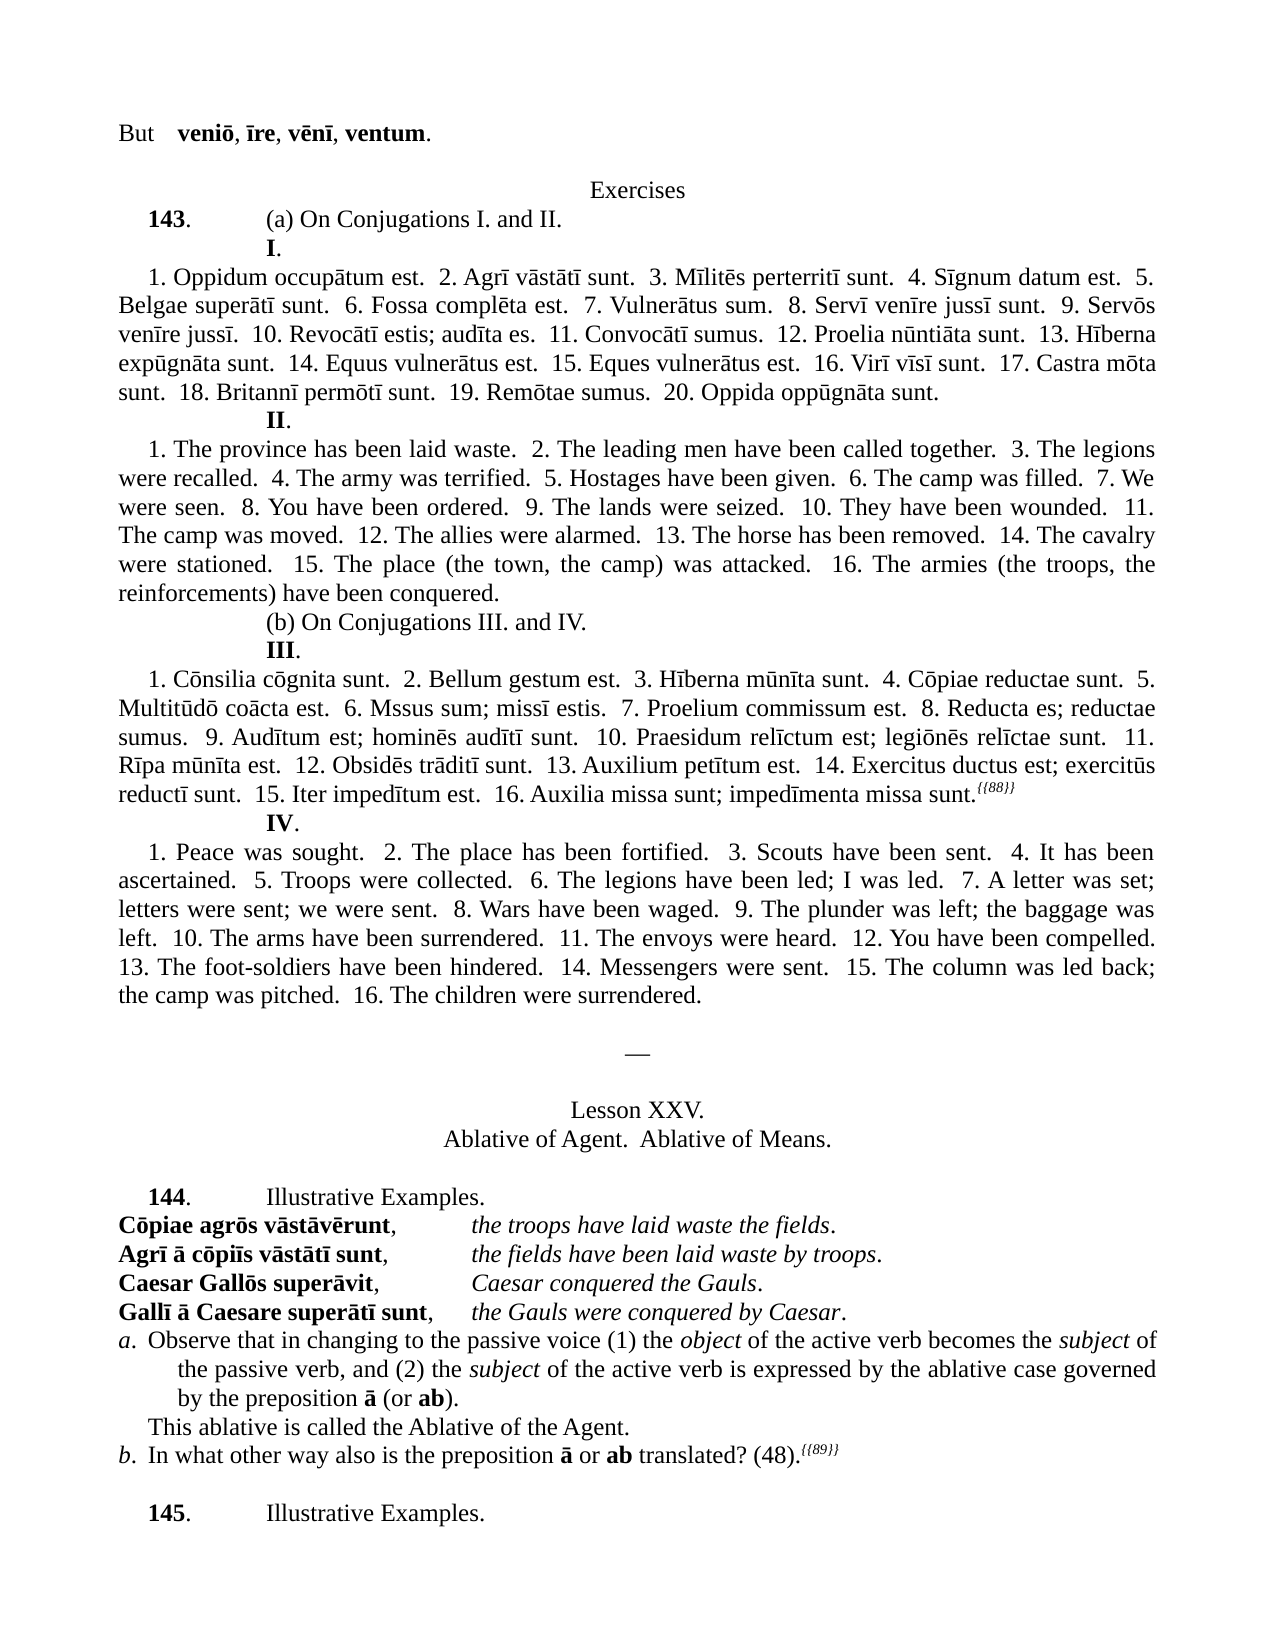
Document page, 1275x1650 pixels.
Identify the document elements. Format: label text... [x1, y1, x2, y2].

text 1. The province has been laid waste. 2. The leading men have been called together. 3. The legions were recalled. 4. The army was terrified. 5. Hostages have been given. 6. The camp was filled. 7. We were seen. 8. You have been ordered. 9. The lands were seized. 10. They have been wounded. 11. The camp was moved. 12. The allies were alarmed. 13. The horse has been removed. 14. The cavalry were stationed. 15. The place (the town, the camp) was attacked. 16. The armies (the troops, the reinforcements) have been conquered. [118, 434, 1157, 607]
text a. Observe that in changing to the passive voice (1) the object of the active verb becomes the subject of the passive verb, and (2) the subject of the active verb is expressed by the ablative case governed by the preposition ā (or ab). [118, 1326, 1157, 1412]
text Caesar Gallōs superāvit, Caesar conquered the Gauls. [118, 1268, 1157, 1297]
text But veniō, īre, vēnī, ventum. [118, 118, 1157, 147]
text (b) On Conjugations III. and IV. [118, 607, 1157, 636]
text I. [118, 233, 1157, 262]
text Exercises [118, 176, 1157, 204]
text IV. [118, 808, 1157, 837]
text 145. Illustrative Examples. [118, 1498, 1157, 1527]
text Lesson XXV. [118, 1096, 1157, 1124]
text II. [118, 406, 1157, 434]
text — [118, 1038, 1157, 1067]
text Agrī ā cōpiīs vāstātī sunt, the fields have been laid waste by troops. [118, 1239, 1157, 1268]
text 1. Peace was sought. 2. The place has been fortified. 3. Scouts have been sent. 4. It has been ascertained. 5. Troops were collected. 6. The legions have been led; I was led. 7. A letter was set; letters were sent; we were sent. 8. Wars have been waged. 9. The plunder was left; the baggage was left. 10. The arms have been surrendered. 11. The envoys were heard. 12. You have been compelled. 13. The foot-soldiers have been hindered. 14. Messengers were sent. 15. The column was led back; the camp was pitched. 16. The children were surrendered. [118, 837, 1157, 1009]
text Ablative of Agent. Ablative of Means. [118, 1124, 1157, 1153]
text III. [118, 636, 1157, 664]
text Gallī ā Caesare superātī sunt, the Gauls were conquered by Caesar. [118, 1297, 1157, 1326]
text 144. Illustrative Examples. [118, 1182, 1157, 1211]
text b. In what other way also is the preposition ā or ab translated? (48).{{89}} [118, 1441, 1157, 1469]
text 1. Oppidum occupātum est. 2. Agrī vāstātī sunt. 3. Mīlitēs perterritī sunt. 4. Sīgnum datum est. 5. Belgae superātī sunt. 6. Fossa complēta est. 7. Vulnerātus sum. 8. Servī venīre jussī sunt. 9. Servōs venīre jussī. 10. Revocātī estis; audīta es. 11. Convocātī sumus. 12. Proelia nūntiāta sunt. 13. Hīberna expūgnāta sunt. 14. Equus vulnerātus est. 15. Eques vulnerātus est. 16. Virī vīsī sunt. 17. Castra mōta sunt. 18. Britannī permōtī sunt. 19. Remōtae sumus. 20. Oppida oppūgnāta sunt. [118, 262, 1157, 406]
text 1. Cōnsilia cōgnita sunt. 2. Bellum gestum est. 3. Hīberna mūnīta sunt. 4. Cōpiae reductae sunt. 5. Multitūdō coācta est. 6. Mssus sum; missī estis. 7. Proelium commissum est. 8. Reducta es; reductae sumus. 9. Audītum est; hominēs audītī sunt. 10. Praesidum relīctum est; legiōnēs relīctae sunt. 11. Rīpa mūnīta est. 12. Obsidēs trāditī sunt. 13. Auxilium petītum est. 14. Exercitus ductus est; exercitūs reductī sunt. 15. Iter impedītum est. 16. Auxilia missa sunt; impedīmenta missa sunt.{{88}} [118, 664, 1157, 808]
text Cōpiae agrōs vāstāvērunt, the troops have laid waste the fields. [118, 1211, 1157, 1239]
text 143. (a) On Conjugations I. and II. [118, 204, 1157, 233]
text This ablative is called the Ablative of the Agent. [118, 1412, 1157, 1441]
